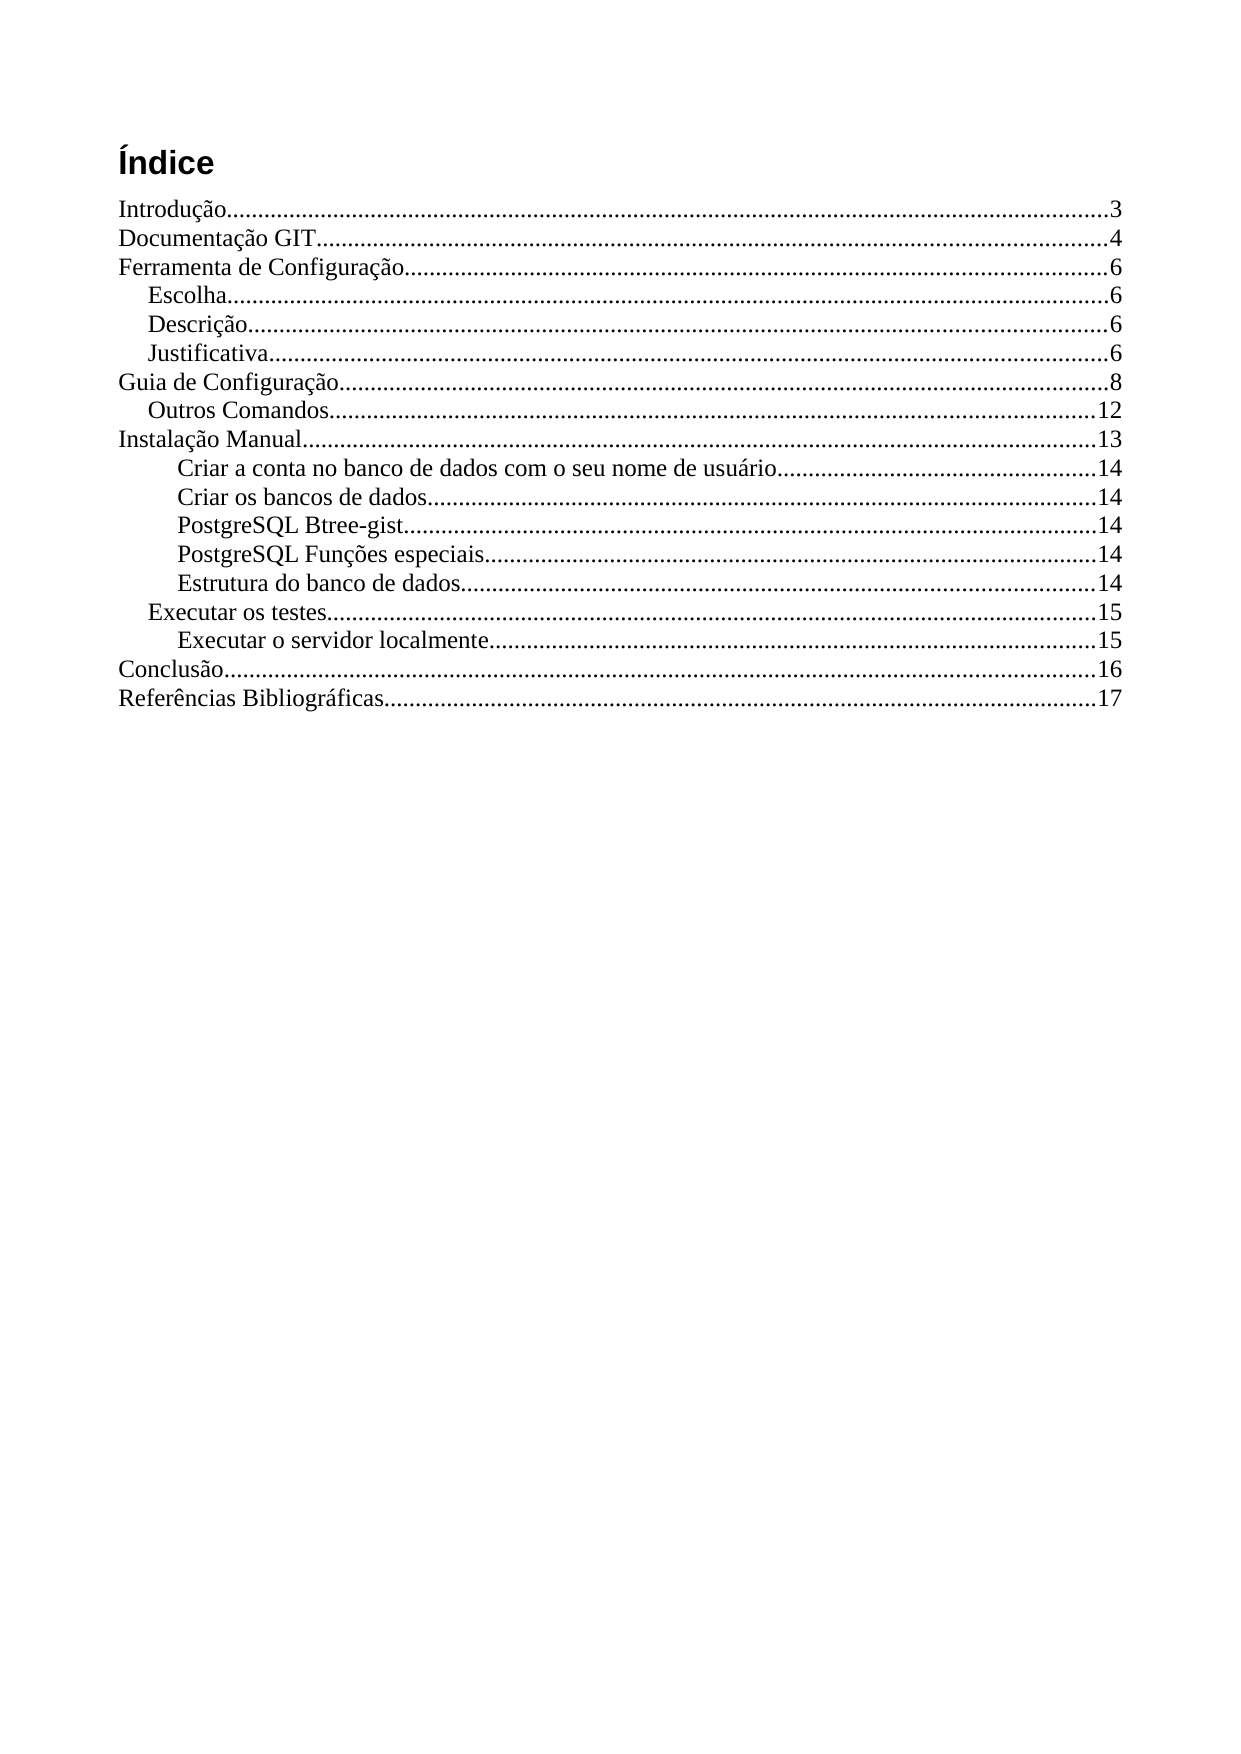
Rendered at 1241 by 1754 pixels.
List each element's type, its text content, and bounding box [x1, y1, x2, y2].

text Estrutura do banco de dados 14 [177, 568, 1122, 597]
text Introdução 3 [118, 194, 1122, 223]
text Justificativa 6 [148, 338, 1122, 367]
text Outros Comandos 12 [148, 395, 1122, 424]
text Descrição 6 [148, 309, 1122, 338]
text Referências Bibliográficas 17 [118, 683, 1122, 712]
text Executar o servidor localmente 15 [177, 625, 1122, 654]
text PostgreSQL Btree-gist 14 [177, 510, 1122, 539]
text Criar os bancos de dados 14 [177, 482, 1122, 510]
text Escolha 6 [148, 280, 1122, 309]
text Ferramenta de Configuração 6 [118, 252, 1122, 280]
text Executar os testes 15 [148, 597, 1122, 625]
text Guia de Configuração 8 [118, 367, 1122, 395]
text Instalação Manual 13 [118, 424, 1122, 453]
text Conclusão 16 [118, 654, 1122, 683]
subtitle Índice [118, 143, 1122, 182]
text Documentação GIT 4 [118, 223, 1122, 252]
text PostgreSQL Funções especiais 14 [177, 539, 1122, 568]
text Criar a conta no banco de dados com o seu nome de usuário 14 [177, 453, 1122, 482]
